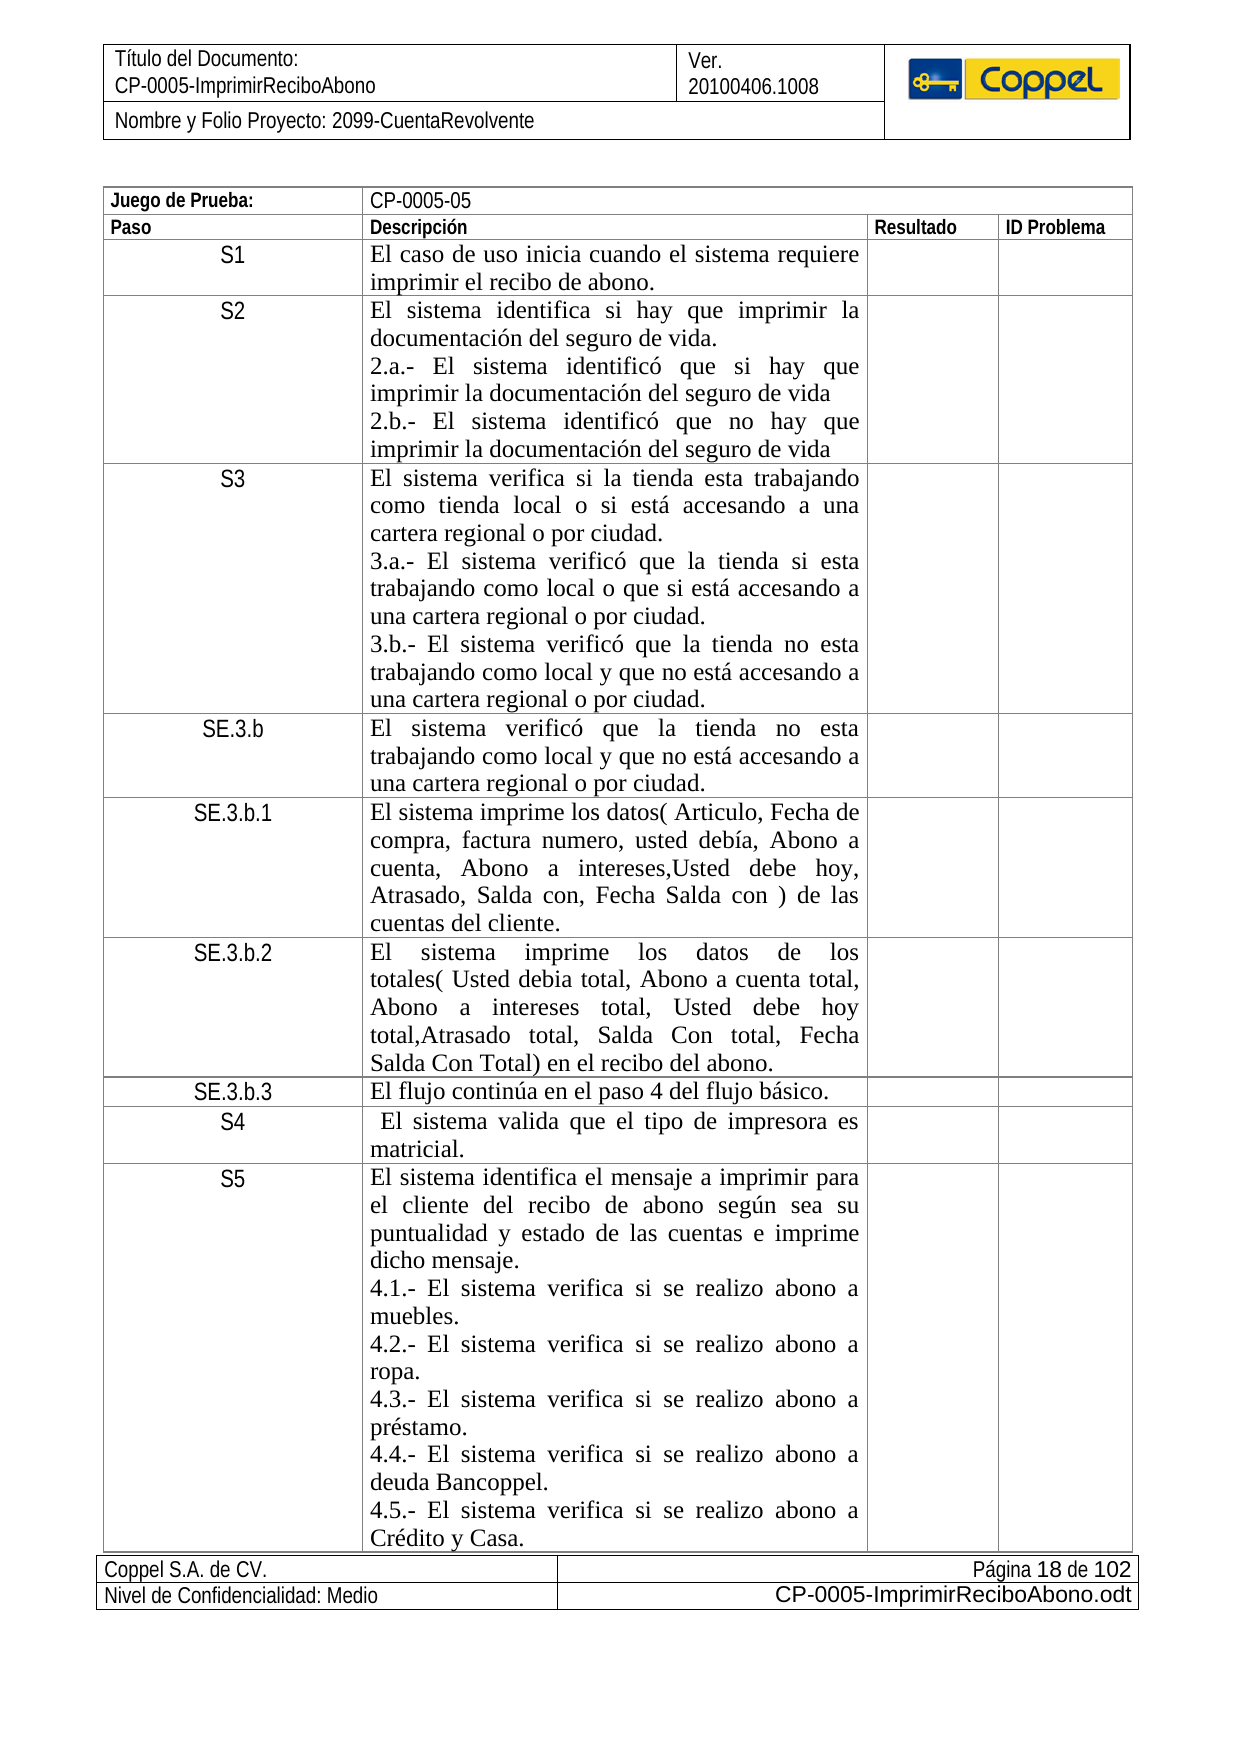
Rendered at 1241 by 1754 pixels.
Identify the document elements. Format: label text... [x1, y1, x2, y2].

table_cell [999, 798, 1132, 937]
table_cell [999, 938, 1132, 1076]
table_cell El sistema imprime los datos( Articulo, Fecha de compra, factura numero, usted debía, Abono a cuenta, Abono a intereses,Usted debe hoy, Atrasado, Salda con, Fecha Salda con ) de las cuentas del cliente. [363, 798, 867, 937]
table_cell El sistema valida que el tipo de impresora es matricial. [363, 1107, 867, 1162]
table_cell S1 [104, 240, 362, 295]
table_cell El flujo continúa en el paso 4 del flujo básico. [363, 1078, 867, 1106]
table_cell El sistema verifica si la tienda esta trabajando como tienda local o si está accesando a una cartera regional o por ciudad. 3.a.- El sistema verificó que la tienda si esta trabajando como local o que si está accesando a una cartera regional o por ciudad. 3.b.- El sistema verificó que la tienda no esta trabajando como local y que no está accesando a una cartera regional o por ciudad. [363, 464, 867, 713]
table_cell SE.3.b [104, 714, 362, 797]
table_cell [999, 464, 1132, 713]
table_cell [868, 1078, 998, 1106]
table_cell El sistema verificó que la tienda no esta trabajando como local y que no está accesando a una cartera regional o por ciudad. [363, 714, 867, 797]
table_cell S2 [104, 296, 362, 463]
table_cell [868, 714, 998, 797]
table_cell [868, 464, 998, 713]
table_cell SE.3.b.3 [104, 1078, 362, 1106]
table_header Juego de Prueba: [104, 188, 362, 214]
table_cell El sistema imprime los datos de los totales( Usted debia total, Abono a cuenta total, Abono a intereses total, Usted debe hoy total,Atrasado total, Salda Con total, Fecha Salda Con Total) en el recibo del abono. [363, 938, 867, 1076]
table_cell [868, 1107, 998, 1162]
table_cell Resultado [868, 215, 998, 239]
table_cell [868, 240, 998, 295]
table_cell S4 [104, 1107, 362, 1162]
table_cell El caso de uso inicia cuando el sistema requiere imprimir el recibo de abono. [363, 240, 867, 295]
table_cell [868, 938, 998, 1076]
table_cell S3 [104, 464, 362, 713]
table_cell SE.3.b.1 [104, 798, 362, 937]
table_cell El sistema identifica si hay que imprimir la documentación del seguro de vida. 2.a.- El sistema identificó que si hay que imprimir la documentación del seguro de vida 2.b.- El sistema identificó que no hay que imprimir la documentación del seguro de vida [363, 296, 867, 463]
table_cell [999, 240, 1132, 295]
table_cell [999, 714, 1132, 797]
table_cell [868, 296, 998, 463]
table_header CP-0005-05 [363, 188, 1132, 214]
table_cell S5 [104, 1164, 362, 1551]
table_cell [868, 798, 998, 937]
table_cell ID Problema [999, 215, 1132, 239]
table_cell [999, 1164, 1132, 1551]
table_cell SE.3.b.2 [104, 938, 362, 1076]
table_cell [999, 296, 1132, 463]
table_cell El sistema identifica el mensaje a imprimir para el cliente del recibo de abono según sea su puntualidad y estado de las cuentas e imprime dicho mensaje. 4.1.- El sistema verifica si se realizo abono a muebles. 4.2.- El sistema verifica si se realizo abono a ropa. 4.3.- El sistema verifica si se realizo abono a préstamo. 4.4.- El sistema verifica si se realizo abono a deuda Bancoppel. 4.5.- El sistema verifica si se realizo abono a Crédito y Casa. [363, 1164, 867, 1551]
table_cell Paso [104, 215, 362, 239]
table_cell [868, 1164, 998, 1551]
table_cell [999, 1078, 1132, 1106]
table_cell [999, 1107, 1132, 1162]
table_cell Descripción [363, 215, 867, 239]
